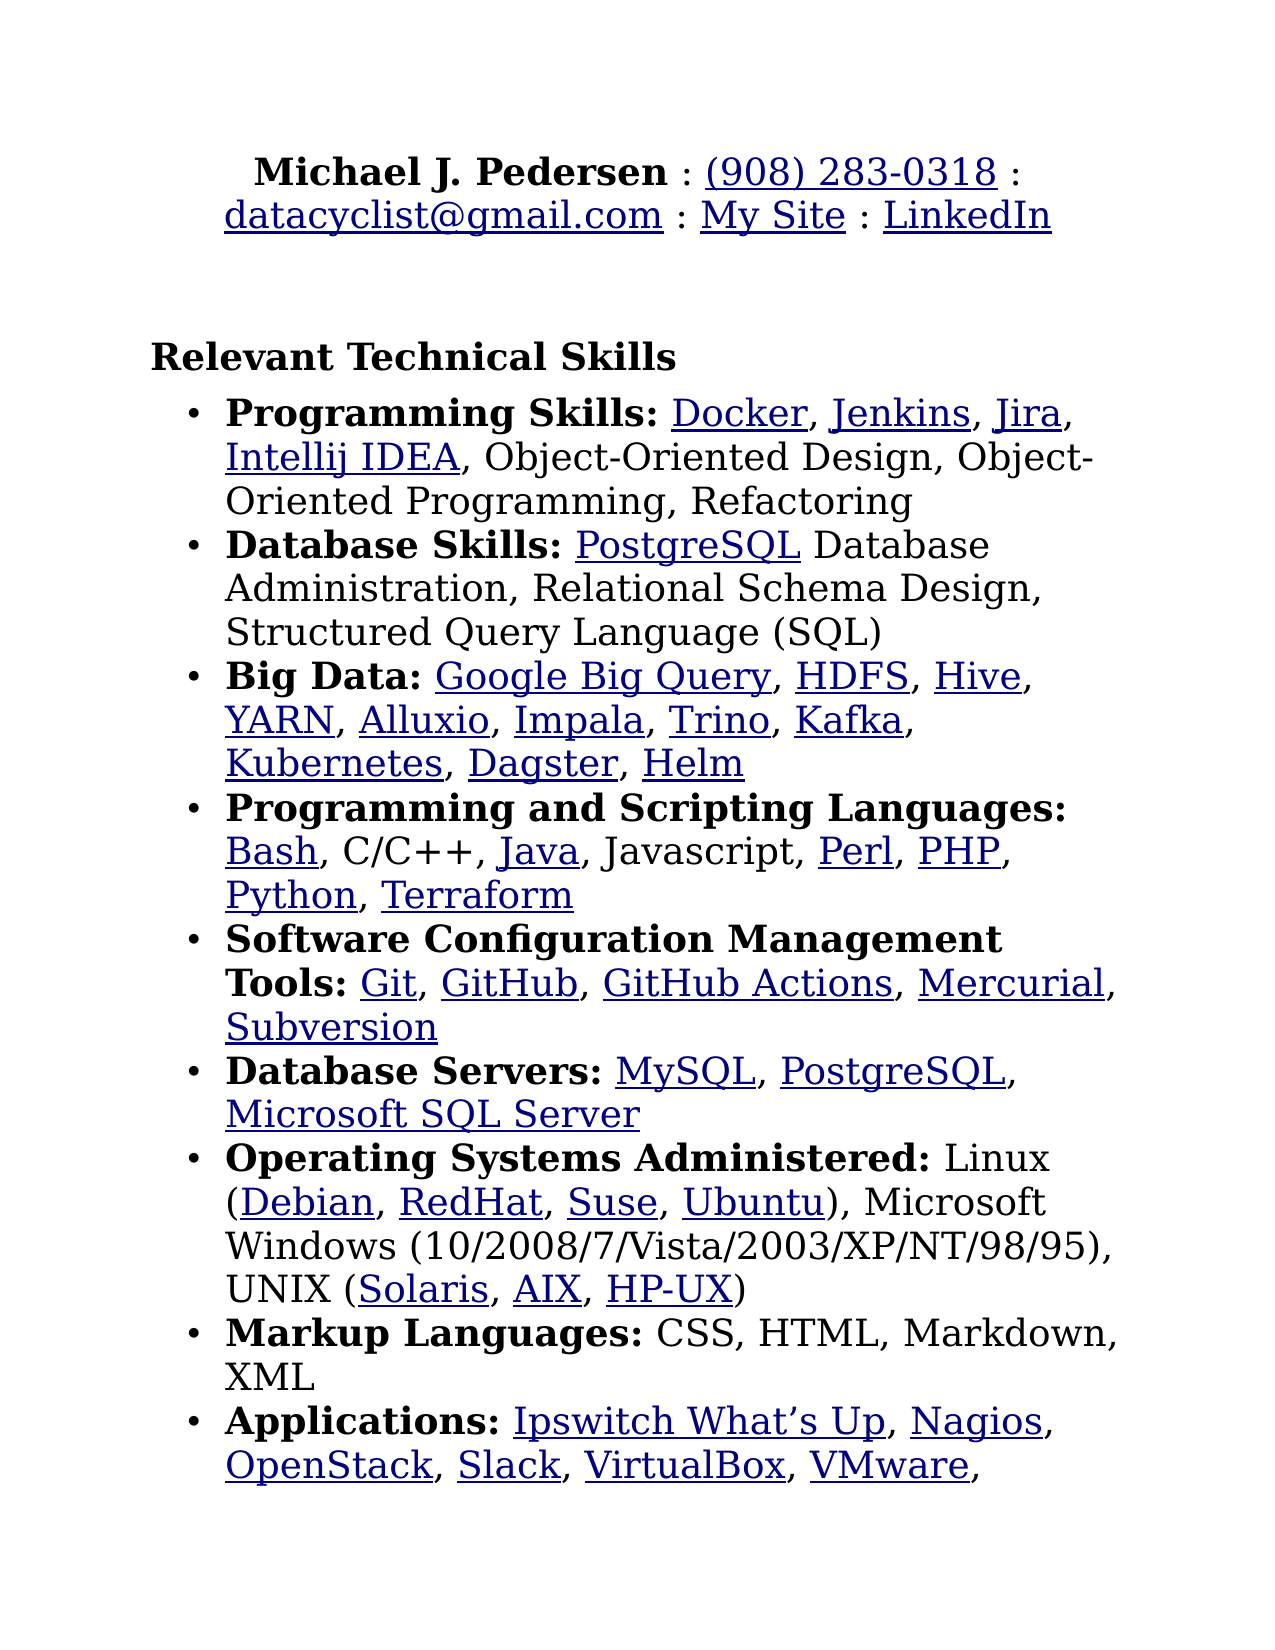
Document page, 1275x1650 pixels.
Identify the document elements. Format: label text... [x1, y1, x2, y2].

list Database Servers: MySQL, PostgreSQL, Microsoft SQL Server [187, 1049, 1125, 1137]
list Software Configuration Management Tools: Git, GitHub, GitHub Actions, Mercurial, Subversion [187, 917, 1125, 1049]
list Programming Skills: Docker, Jenkins, Jira, Intellij IDEA, Object-Oriented Design, Object-Oriented Programming, Refactoring [187, 392, 1125, 523]
subtitle Relevant Technical Skills [150, 335, 1125, 379]
list Big Data: Google Big Query, HDFS, Hive, YARN, Alluxio, Impala, Trino, Kafka, Kubernetes, Dagster, Helm [187, 654, 1125, 786]
list Operating Systems Administered: Linux (Debian, RedHat, Suse, Ubuntu), Microsoft Windows (10/2008/7/Vista/2003/XP/NT/98/95), UNIX (Solaris, AIX, HP-UX) [187, 1137, 1125, 1312]
list Database Skills: PostgreSQL Database Administration, Relational Schema Design, Structured Query Language (SQL) [187, 523, 1125, 654]
list Applications: Ipswitch What’s Up, Nagios, OpenStack, Slack, VirtualBox, VMware, [187, 1399, 1125, 1487]
list Programming and Scripting Languages: Bash, C/C++, Java, Javascript, Perl, PHP, Python, Terraform [187, 786, 1125, 917]
list Markup Languages: CSS, HTML, Markdown, XML [187, 1312, 1125, 1399]
